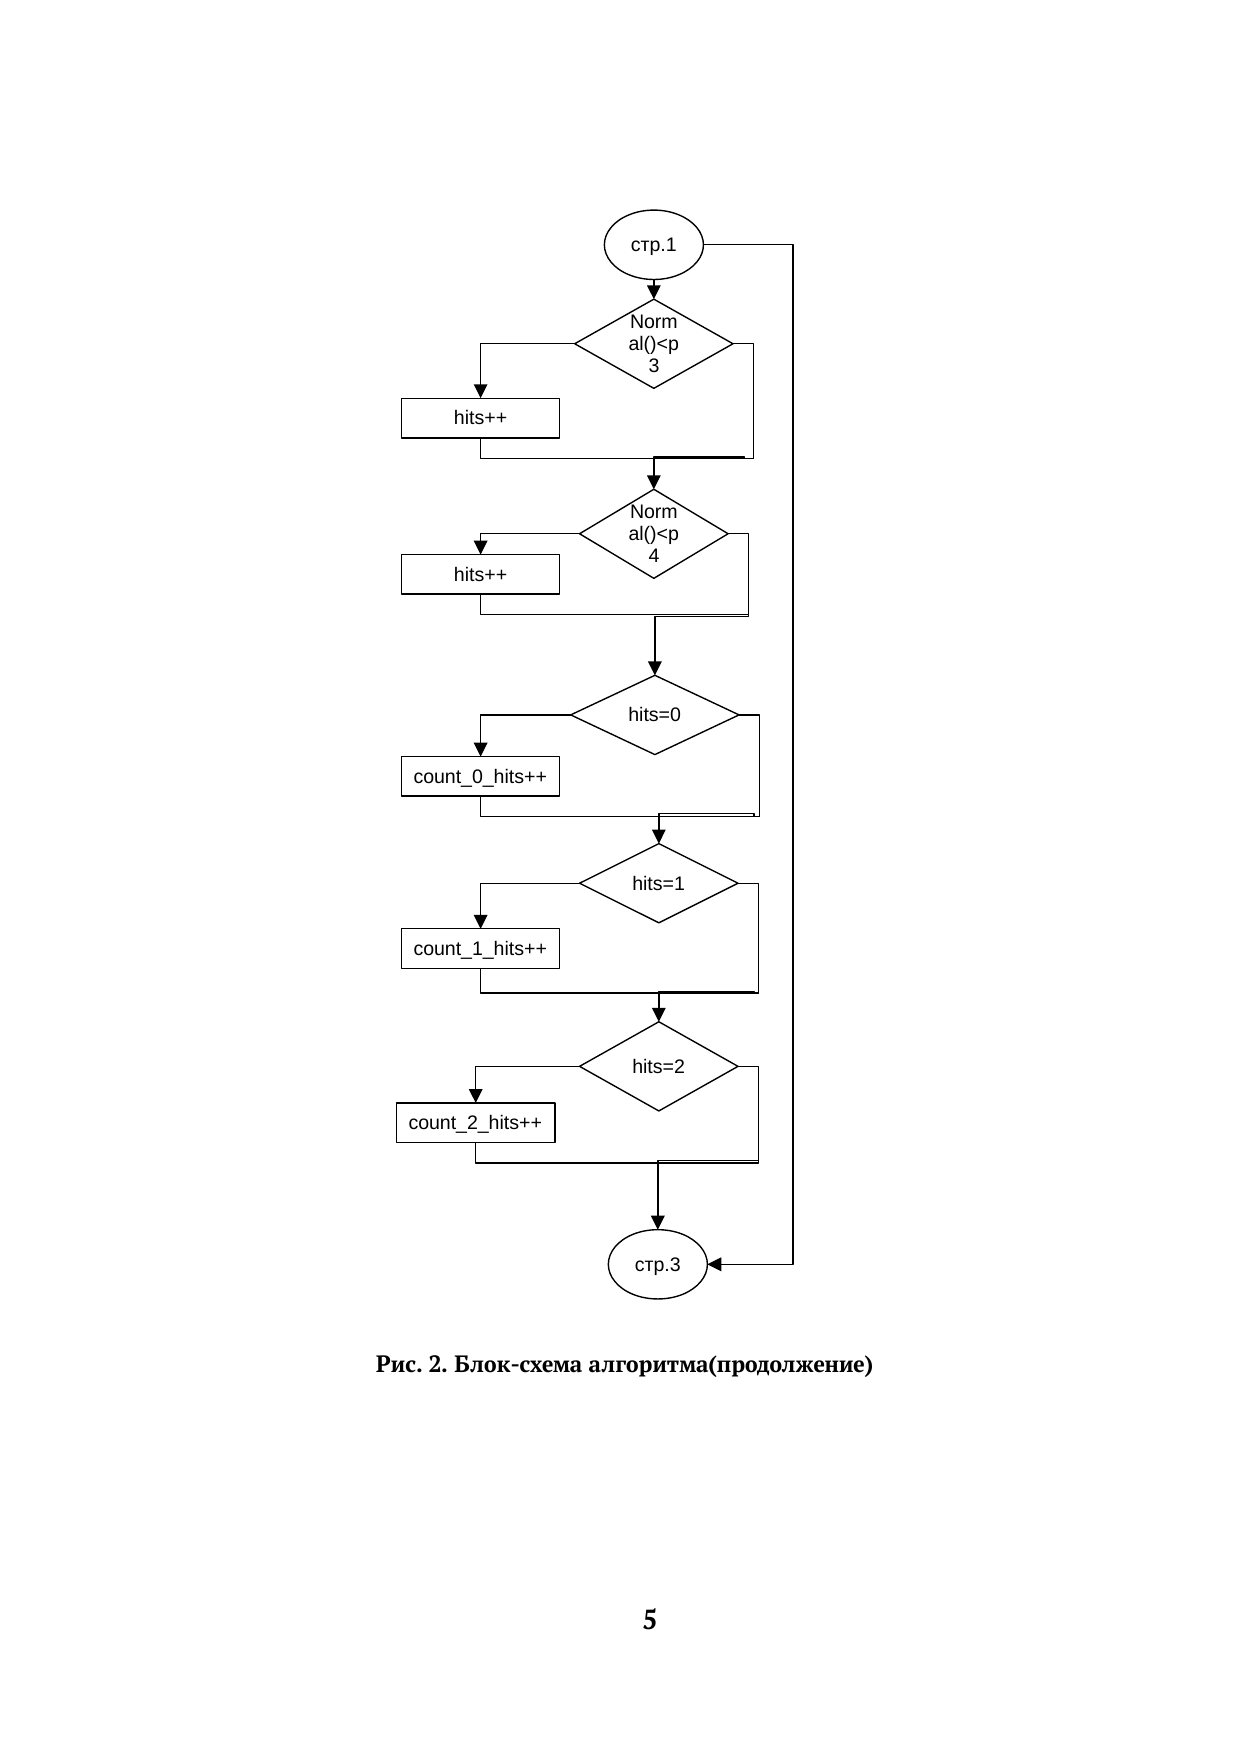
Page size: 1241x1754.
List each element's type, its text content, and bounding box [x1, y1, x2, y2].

text Рис. 2. Блок-схема алгоритма(продолжение) [208, 160, 1040, 1378]
